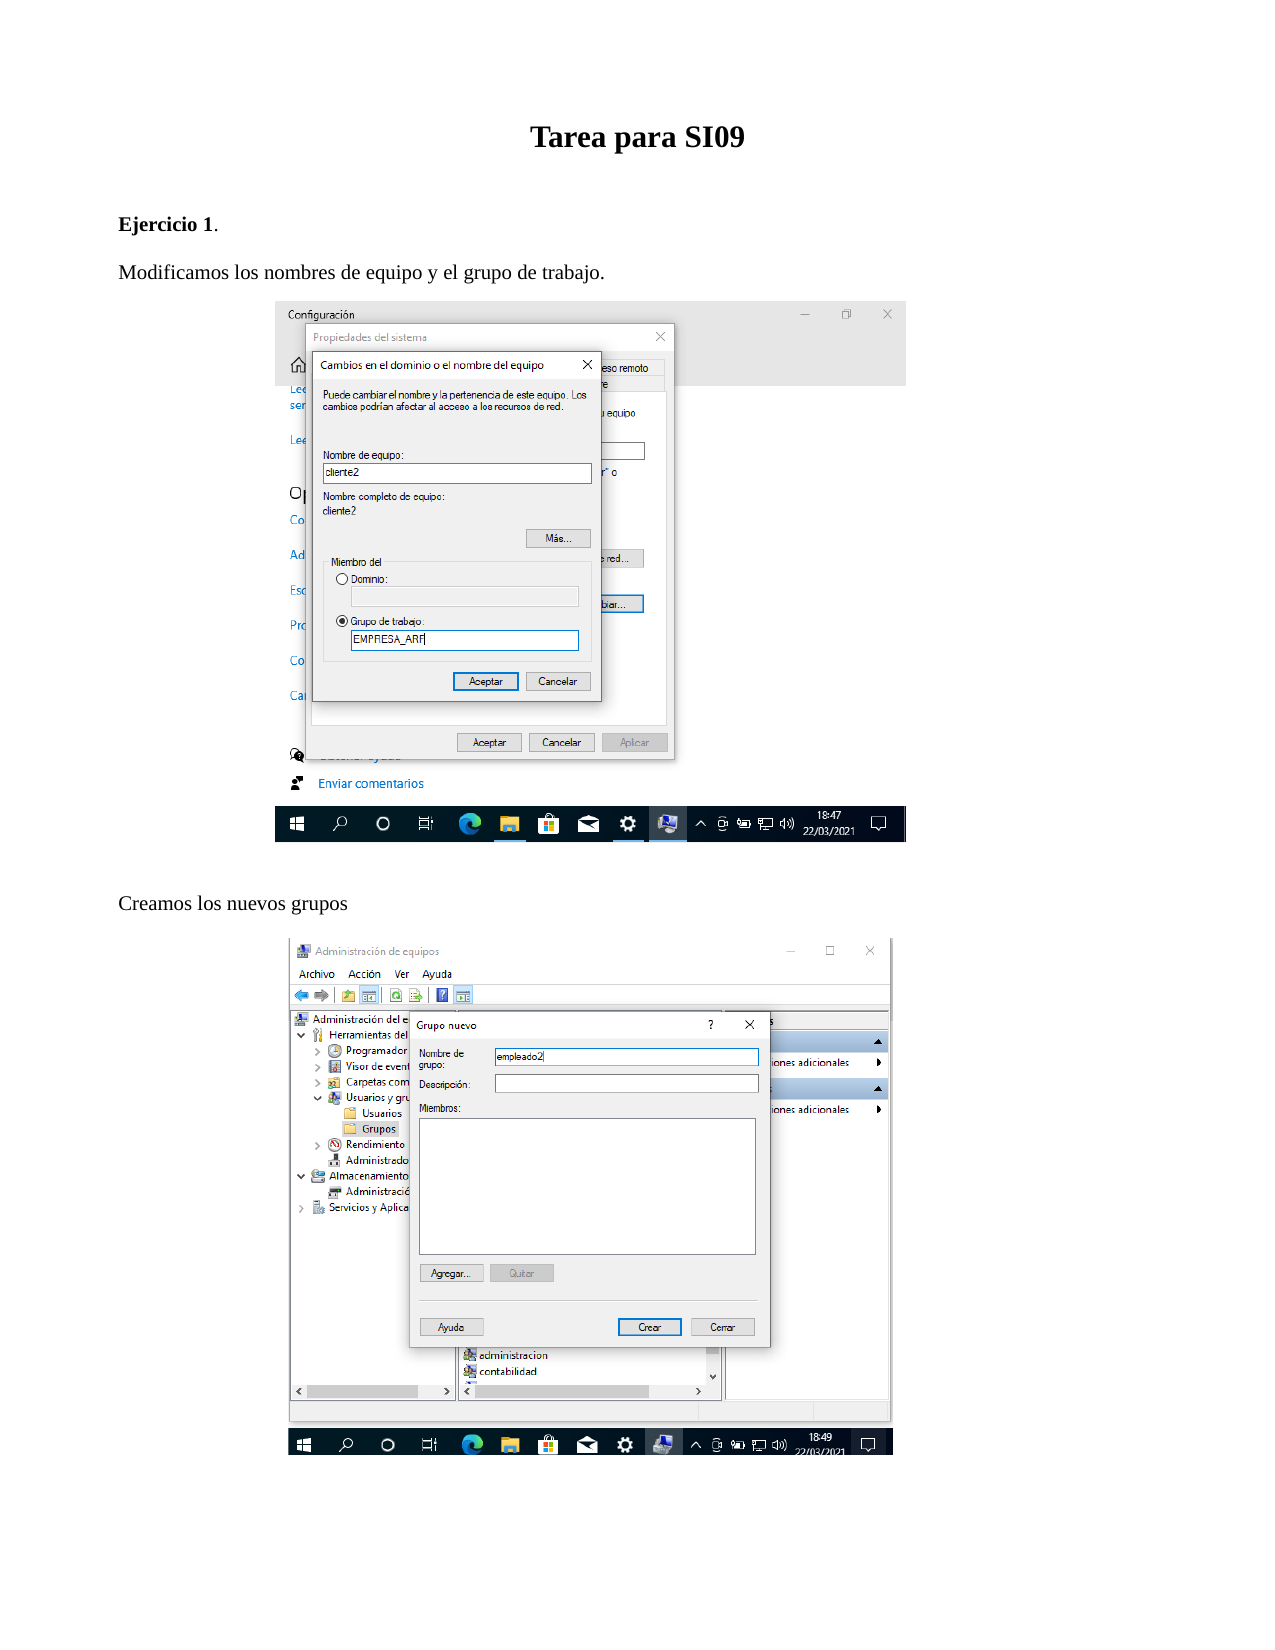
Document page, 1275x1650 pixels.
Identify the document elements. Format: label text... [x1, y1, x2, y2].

text Creamos los nuevos grupos [118, 890, 1157, 914]
text Ejercicio 1. [118, 212, 1157, 236]
text Modificamos los nombres de equipo y el grupo de trabajo. [118, 260, 1157, 284]
picture [288, 938, 893, 1455]
picture [275, 301, 906, 843]
text Tarea para SI09 [118, 118, 1157, 154]
